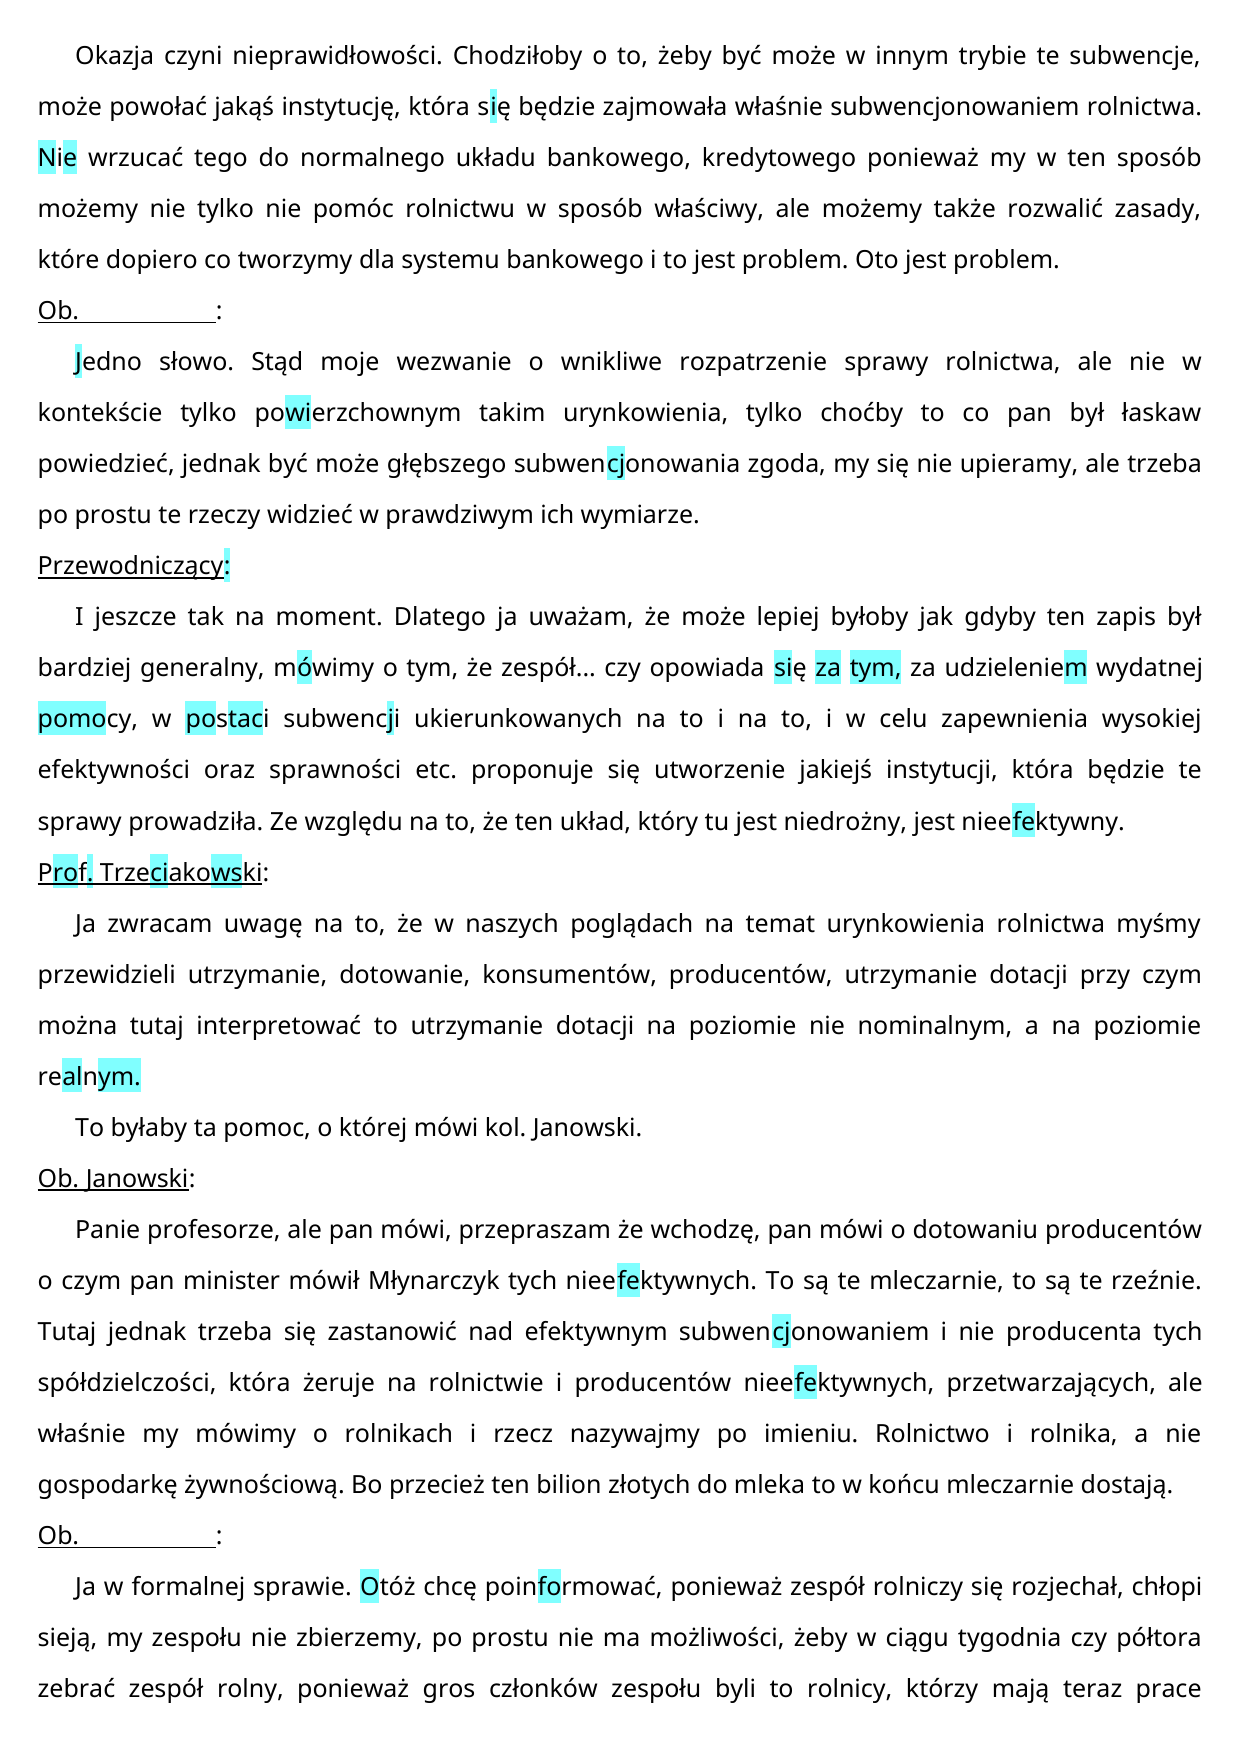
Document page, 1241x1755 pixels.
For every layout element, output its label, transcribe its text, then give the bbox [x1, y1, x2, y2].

text To byłaby ta pomoc, o której mówi kol. Janowski. [37, 1109, 1203, 1143]
text Jedno słowo. Stąd moje wezwanie o wnikliwe rozpatrzenie sprawy rolnictwa, ale nie w kontekście tylko powierzchownym takim urynkowienia, tylko choćby to co pan był łaskaw powiedzieć, jednak być może głębszego subwencjonowania zgoda, my się nie upieramy, ale trzeba po prostu te rzeczy widzieć w prawdziwym ich wymiarze. [37, 344, 1203, 531]
text Przewodniczący: [37, 548, 1203, 582]
text Panie profesorze, ale pan mówi, przepraszam że wchodzę, pan mówi o dotowaniu producentów o czym pan minister mówił Młynarczyk tych nieefektywnych. To są te mleczarnie, to są te rzeźnie. Tutaj jednak trzeba się zastanowić nad efektywnym subwencjonowaniem i nie producenta tych spółdzielczości, która żeruje na rolnictwie i producentów nieefektywnych, przetwarzających, ale właśnie my mówimy o rolnikach i rzecz nazywajmy po imieniu. Rolnictwo i rolnika, a nie gospodarkę żywnościową. Bo przecież ten bilion złotych do mleka to w końcu mleczarnie dostają. [37, 1211, 1203, 1501]
text Ob. : [37, 1518, 1203, 1552]
text Ob. : [37, 293, 1203, 327]
text Prof. Trzeciakowski: [37, 854, 1203, 888]
text Okazja czyni nieprawidłowości. Chodziłoby o to, żeby być może w innym trybie te subwencje, może powołać jakąś instytucję, która się będzie zajmowała właśnie subwencjonowaniem rolnictwa. Nie wrzucać tego do normalnego układu bankowego, kredytowego ponieważ my w ten sposób możemy nie tylko nie pomóc rolnictwu w sposób właściwy, ale możemy także rozwalić zasady, które dopiero co tworzymy dla systemu bankowego i to jest problem. Oto jest problem. [37, 37, 1203, 276]
text Ja w formalnej sprawie. Otóż chcę poinformować, ponieważ zespół rolniczy się rozjechał, chłopi sieją, my zespołu nie zbierzemy, po prostu nie ma możliwości, żeby w ciągu tygodnia czy półtora zebrać zespół rolny, ponieważ gros członków zespołu byli to rolnicy, którzy mają teraz prace [37, 1569, 1203, 1705]
text Ob. Janowski: [37, 1160, 1203, 1194]
text Ja zwracam uwagę na to, że w naszych poglądach na temat urynkowienia rolnictwa myśmy przewidzieli utrzymanie, dotowanie, konsumentów, producentów, utrzymanie dotacji przy czym można tutaj interpretować to utrzymanie dotacji na poziomie nie nominalnym, a na poziomie realnym. [37, 905, 1203, 1092]
text I jeszcze tak na moment. Dlatego ja uważam, że może lepiej byłoby jak gdyby ten zapis był bardziej generalny, mówimy o tym, że zespół... czy opowiada się za tym, za udzieleniem wydatnej pomocy, w postaci subwencji ukierunkowanych na to i na to, i w celu zapewnienia wysokiej efektywności oraz sprawności etc. proponuje się utworzenie jakiejś instytucji, która będzie te sprawy prowadziła. Ze względu na to, że ten układ, który tu jest niedrożny, jest nieefektywny. [37, 599, 1203, 837]
